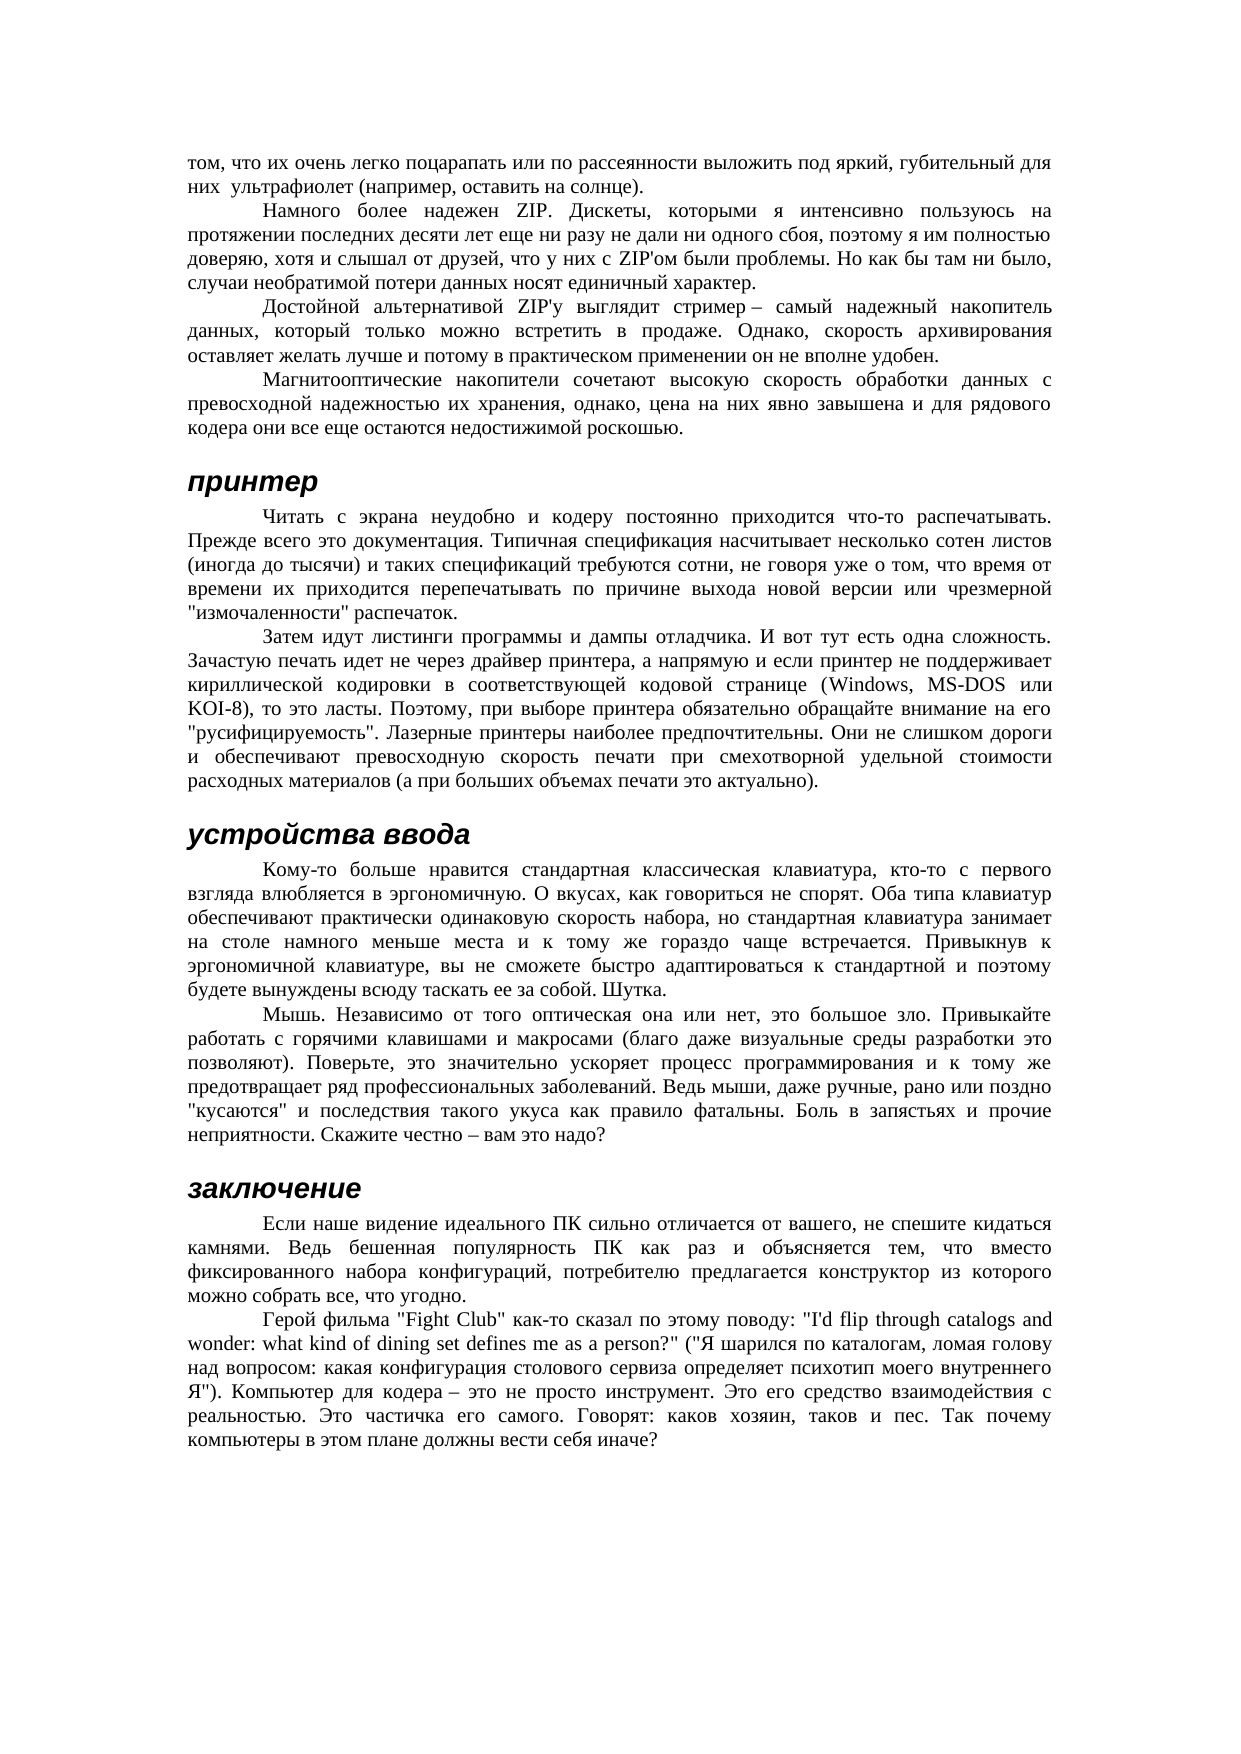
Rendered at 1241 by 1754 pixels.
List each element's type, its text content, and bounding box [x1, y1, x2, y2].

text Если наше видение идеального ПК сильно отличается от вашего, не спешите кидаться камнями. Ведь бешенная популярность ПК как раз и объясняется тем, что вместо фиксированного набора конфигураций, потребителю предлагается конструктор из которого можно собрать все, что угодно. [187, 1211, 1053, 1307]
text Затем идут листинги программы и дампы отладчика. И вот тут есть одна сложность. Зачастую печать идет не через драйвер принтера, а напрямую и если принтер не поддерживает кириллической кодировки в соответствующей кодовой странице (Windows, MS-DOS или KOI‑8), то это ласты. Поэтому, при выборе принтера обязательно обращайте внимание на его "русифицируемость". Лазерные принтеры наиболее предпочтительны. Они не слишком дороги и обеспечивают превосходную скорость печати при смехотворной удельной стоимости расходных материалов (а при больших объемах печати это актуально). [187, 624, 1053, 792]
text Мышь. Независимо от того оптическая она или нет, это большое зло. Привыкайте работать с горячими клавишами и макросами (благо даже визуальные среды разработки это позволяют). Поверьте, это значительно ускоряет процесс программирования и к тому же предотвращает ряд профессиональных заболеваний. Ведь мыши, даже ручные, рано или поздно "кусаются" и последствия такого укуса как правило фатальны. Боль в запястьях и прочие неприятности. Скажите честно – вам это надо? [187, 1001, 1053, 1146]
text Достойной альтернативой ZIP'у выглядит стример – самый надежный накопитель данных, который только можно встретить в продаже. Однако, скорость архивирования оставляет желать лучше и потому в практическом применении он не вполне удобен. [187, 294, 1053, 367]
text Кому-то больше нравится стандартная классическая клавиатура, кто-то с первого взгляда влюбляется в эргономичную. О вкусах, как говориться не спорят. Оба типа клавиатур обеспечивают практически одинаковую скорость набора, но стандартная клавиатура занимает на столе намного меньше места и к тому же гораздо чаще встречается. Привыкнув к эргономичной клавиатуре, вы не сможете быстро адаптироваться к стандартной и поэтому будете вынуждены всюду таскать ее за собой. Шутка. [187, 857, 1053, 1001]
text том, что их очень легко поцарапать или по рассеянности выложить под яркий, губительный для них ультрафиолет (например, оставить на солнце). [187, 150, 1053, 198]
text Герой фильма "Fight Club" как-то сказал по этому поводу: "I'd flip through catalogs and wonder: what kind of dining set defines me as a person?" ("Я шарился по каталогам, ломая голову над вопросом: какая конфигурация столового сервиза определяет психотип моего внутреннего Я"). Компьютер для кодера – это не просто инструмент. Это его средство взаимодействия с реальностью. Это частичка его самого. Говорят: каков хозяин, таков и пес. Так почему компьютеры в этом плане должны вести себя иначе? [187, 1307, 1053, 1451]
subtitle устройства ввода [187, 817, 1053, 851]
subtitle принтер [187, 464, 1053, 497]
text Читать с экрана неудобно и кодеру постоянно приходится что-то распечатывать. Прежде всего это документация. Типичная спецификация насчитывает несколько сотен листов (иногда до тысячи) и таких спецификаций требуются сотни, не говоря уже о том, что время от времени их приходится перепечатывать по причине выхода новой версии или чрезмерной "измочаленности" распечаток. [187, 503, 1053, 624]
text Магнитооптические накопители сочетают высокую скорость обработки данных с превосходной надежностью их хранения, однако, цена на них явно завышена и для рядового кодера они все еще остаются недостижимой роскошью. [187, 367, 1053, 439]
text Намного более надежен ZIP. Дискеты, которыми я интенсивно пользуюсь на протяжении последних десяти лет еще ни разу не дали ни одного сбоя, поэтому я им полностью доверяю, хотя и слышал от друзей, что у них с ZIP'ом были проблемы. Но как бы там ни было, случаи необратимой потери данных носят единичный характер. [187, 198, 1053, 294]
subtitle заключение [187, 1171, 1053, 1204]
